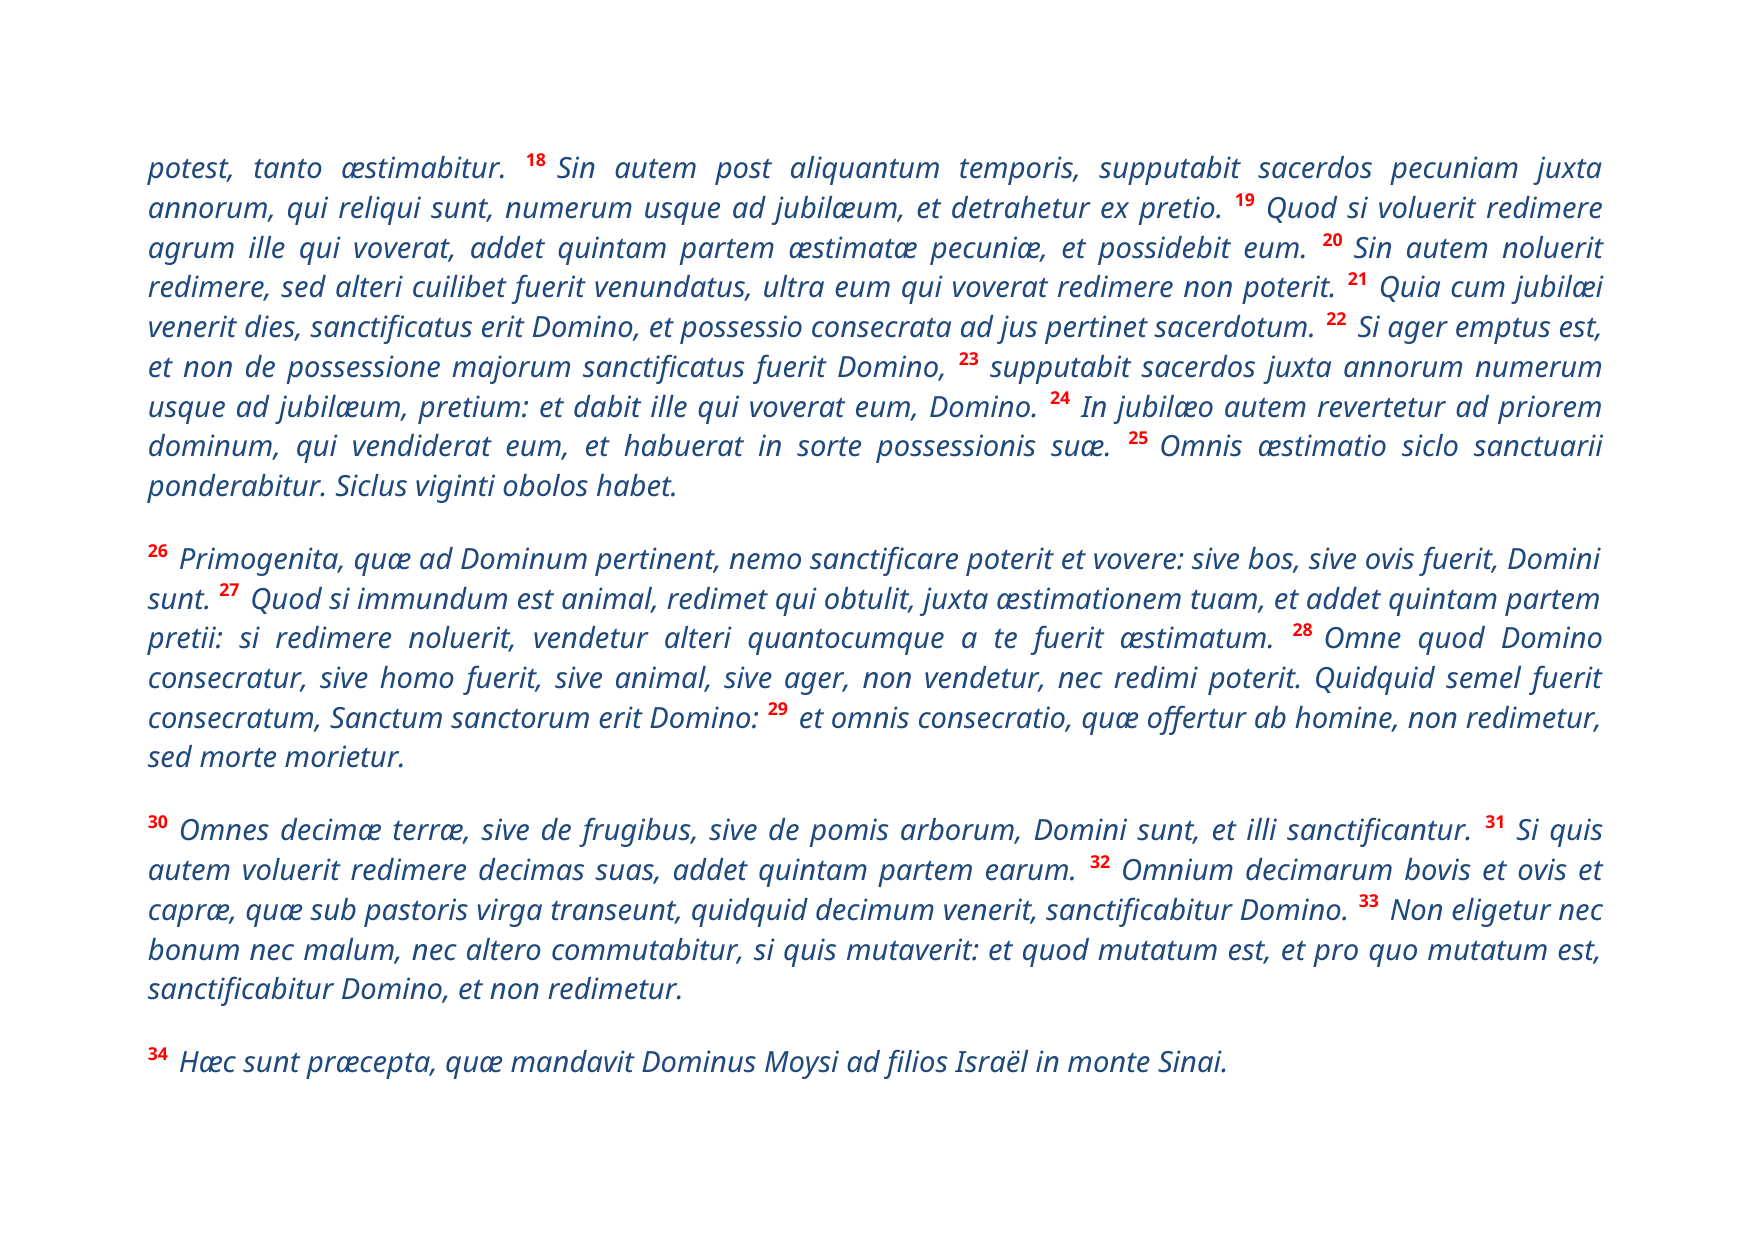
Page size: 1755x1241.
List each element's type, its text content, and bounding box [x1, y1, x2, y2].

text potest, tanto æstimabitur. 18 Sin autem post aliquantum temporis, supputabit sacerdos pecuniam juxta annorum, qui reliqui sunt, numerum usque ad jubilæum, et detrahetur ex pretio. 19 Quod si voluerit redimere agrum ille qui voverat, addet quintam partem æstimatæ pecuniæ, et possidebit eum. 20 Sin autem noluerit redimere, sed alteri cuilibet fuerit venundatus, ultra eum qui voverat redimere non poterit. 21 Quia cum jubilæi venerit dies, sanctificatus erit Domino, et possessio consecrata ad jus pertinet sacerdotum. 22 Si ager emptus est, et non de possessione majorum sanctificatus fuerit Domino, 23 supputabit sacerdos juxta annorum numerum usque ad jubilæum, pretium: et dabit ille qui voverat eum, Domino. 24 In jubilæo autem revertetur ad priorem dominum, qui vendiderat eum, et habuerat in sorte possessionis suæ. 25 Omnis æstimatio siclo sanctuarii ponderabitur. Siclus viginti obolos habet. [148, 148, 1606, 505]
text 34 Hæc sunt præcepta, quæ mandavit Dominus Moysi ad filios Israël in monte Sinai. [148, 1041, 1606, 1081]
text 26 Primogenita, quæ ad Dominum pertinent, nemo sanctificare poterit et vovere: sive bos, sive ovis fuerit, Domini sunt. 27 Quod si immundum est animal, redimet qui obtulit, juxta æstimationem tuam, et addet quintam partem pretii: si redimere noluerit, vendetur alteri quantocumque a te fuerit æstimatum. 28 Omne quod Domino consecratur, sive homo fuerit, sive animal, sive ager, non vendetur, nec redimi poterit. Quidquid semel fuerit consecratum, Sanctum sanctorum erit Domino: 29 et omnis consecratio, quæ offertur ab homine, non redimetur, sed morte morietur. [148, 538, 1606, 776]
text 30 Omnes decimæ terræ, sive de frugibus, sive de pomis arborum, Domini sunt, et illi sanctificantur. 31 Si quis autem voluerit redimere decimas suas, addet quintam partem earum. 32 Omnium decimarum bovis et ovis et capræ, quæ sub pastoris virga transeunt, quidquid decimum venerit, sanctificabitur Domino. 33 Non eligetur nec bonum nec malum, nec altero commutabitur, si quis mutaverit: et quod mutatum est, et pro quo mutatum est, sanctificabitur Domino, et non redimetur. [148, 810, 1606, 1008]
